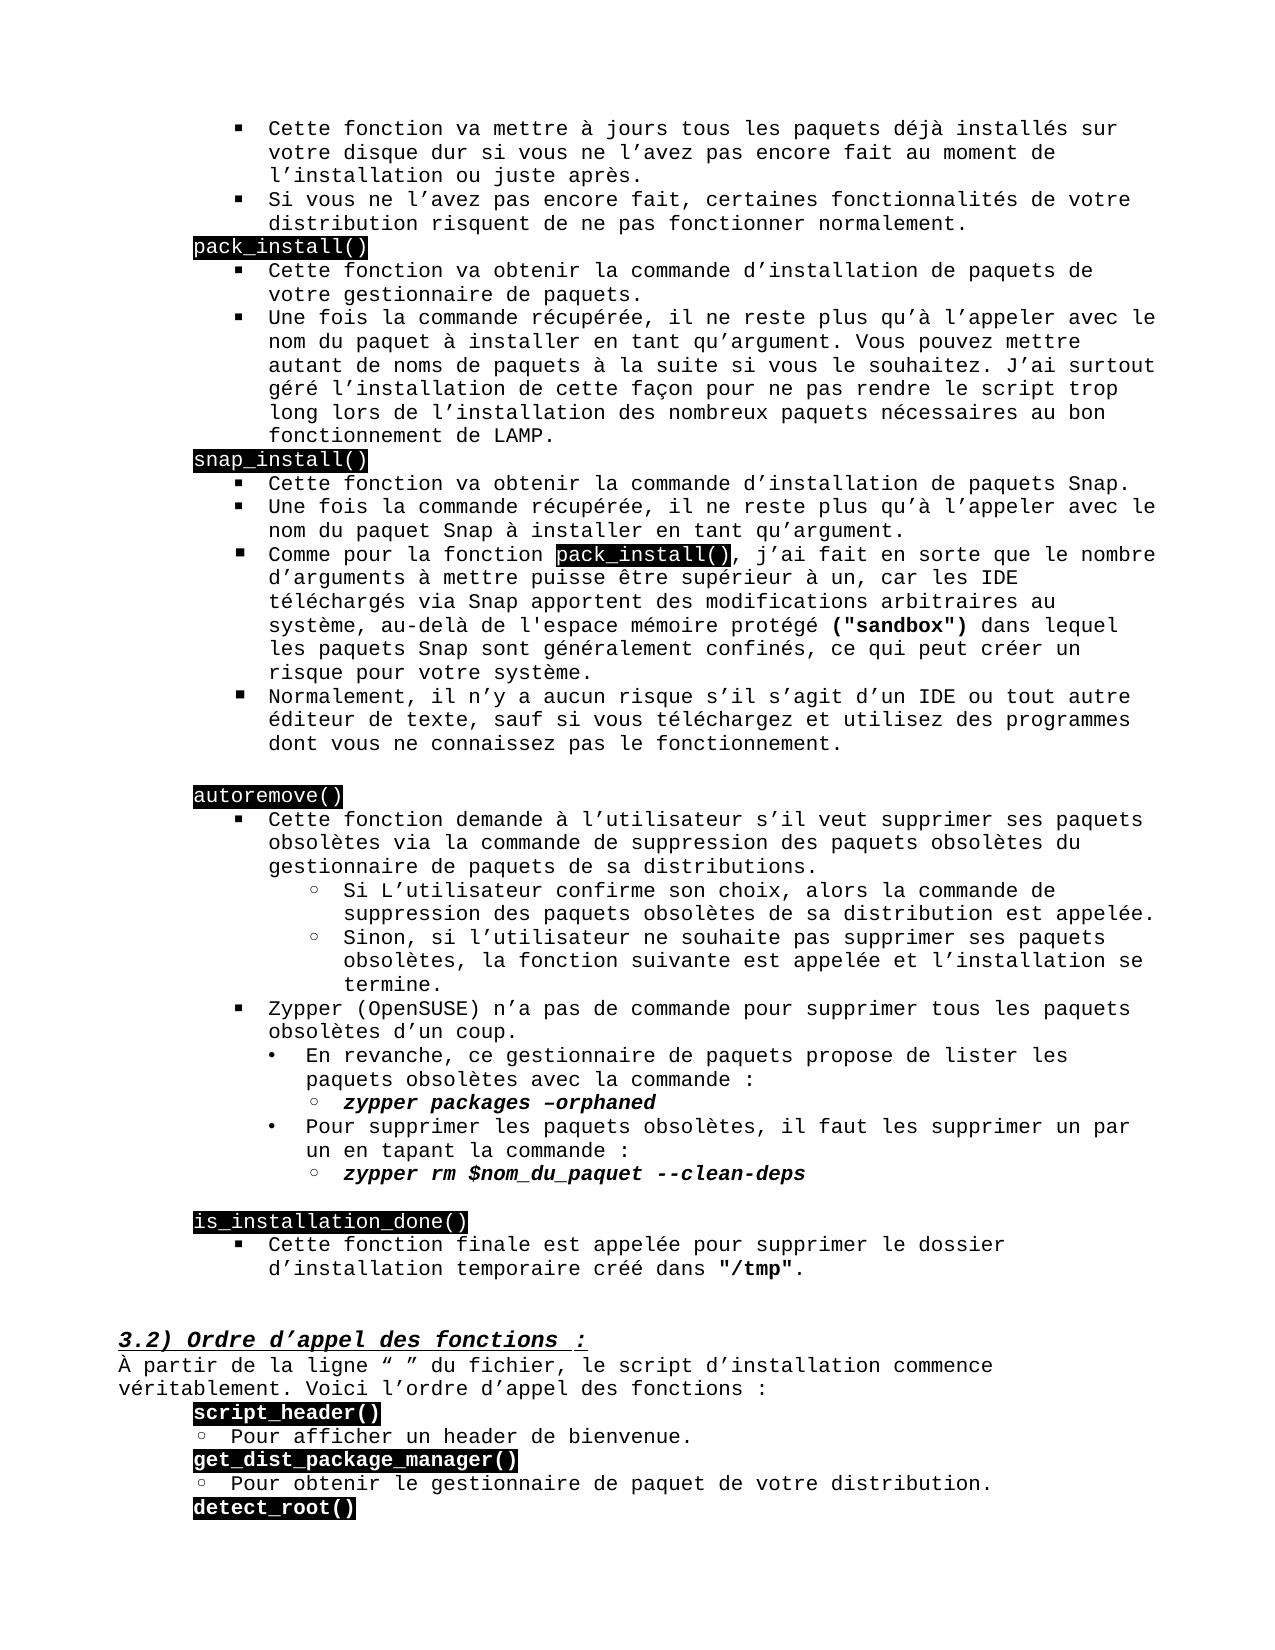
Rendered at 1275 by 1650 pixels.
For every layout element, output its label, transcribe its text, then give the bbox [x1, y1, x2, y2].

list Cette fonction va obtenir la commande d’installation de paquets Snap. [231, 473, 1157, 496]
list Une fois la commande récupérée, il ne reste plus qu’à l’appeler avec le nom du paquet Snap à installer en tant qu’argument. [231, 496, 1157, 544]
list Pour obtenir le gestionnaire de paquet de votre distribution. [193, 1473, 1157, 1497]
list Comme pour la fonction pack_install(), j’ai fait en sorte que le nombre d’arguments à mettre puisse être supérieur à un, car les IDE téléchargés via Snap apportent des modifications arbitraires au système, au-delà de l'espace mémoire protégé ("sandbox") dans lequel les paquets Snap sont généralement confinés, ce qui peut créer un risque pour votre système. [231, 544, 1157, 686]
list Normalement, il n’y a aucun risque s’il s’agit d’un IDE ou tout autre éditeur de texte, sauf si vous téléchargez et utilisez des programmes dont vous ne connaissez pas le fonctionnement. [231, 686, 1157, 757]
list En revanche, ce gestionnaire de paquets propose de lister les paquets obsolètes avec la commande : [268, 1045, 1157, 1092]
list detect_root() [156, 1497, 1157, 1520]
list Si vous ne l’avez pas encore fait, certaines fonctionnalités de votre distribution risquent de ne pas fonctionner normalement. [231, 189, 1157, 236]
list is_installation_done() [156, 1211, 1157, 1234]
list Cette fonction va obtenir la commande d’installation de paquets de votre gestionnaire de paquets. [231, 260, 1157, 307]
list Cette fonction demande à l’utilisateur s’il veut supprimer ses paquets obsolètes via la commande de suppression des paquets obsolètes du gestionnaire de paquets de sa distributions. [231, 809, 1157, 879]
list Cette fonction va mettre à jours tous les paquets déjà installés sur votre disque dur si vous ne l’avez pas encore fait au moment de l’installation ou juste après. [231, 118, 1157, 189]
list pack_install() [156, 236, 1157, 260]
list zypper rm $nom_du_paquet --clean-deps [306, 1163, 1157, 1187]
list Pour afficher un header de bienvenue. [193, 1426, 1157, 1449]
list Une fois la commande récupérée, il ne reste plus qu’à l’appeler avec le nom du paquet à installer en tant qu’argument. Vous pouvez mettre autant de noms de paquets à la suite si vous le souhaitez. J’ai surtout géré l’installation de cette façon pour ne pas rendre le script trop long lors de l’installation des nombreux paquets nécessaires au bon fonctionnement de LAMP. [231, 307, 1157, 449]
list snap_install() [156, 449, 1157, 473]
list Si L’utilisateur confirme son choix, alors la commande de suppression des paquets obsolètes de sa distribution est appelée. [306, 879, 1157, 927]
list get_dist_package_manager() [156, 1449, 1157, 1473]
list Zypper (OpenSUSE) n’a pas de commande pour supprimer tous les paquets obsolètes d’un coup. [231, 998, 1157, 1045]
list zypper packages –orphaned [306, 1092, 1157, 1116]
list Sinon, si l’utilisateur ne souhaite pas supprimer ses paquets obsolètes, la fonction suivante est appelée et l’installation se termine. [306, 927, 1157, 998]
list script_header() [156, 1402, 1157, 1426]
text À partir de la ligne “ ” du fichier, le script d’installation commence véritablement. Voici l’ordre d’appel des fonctions : [118, 1355, 1157, 1402]
text 3.2) Ordre d’appel des fonctions : [118, 1329, 1157, 1355]
list autoremove() [156, 785, 1157, 809]
list Cette fonction finale est appelée pour supprimer le dossier d’installation temporaire créé dans "/tmp". [231, 1234, 1157, 1282]
list Pour supprimer les paquets obsolètes, il faut les supprimer un par un en tapant la commande : [268, 1116, 1157, 1163]
